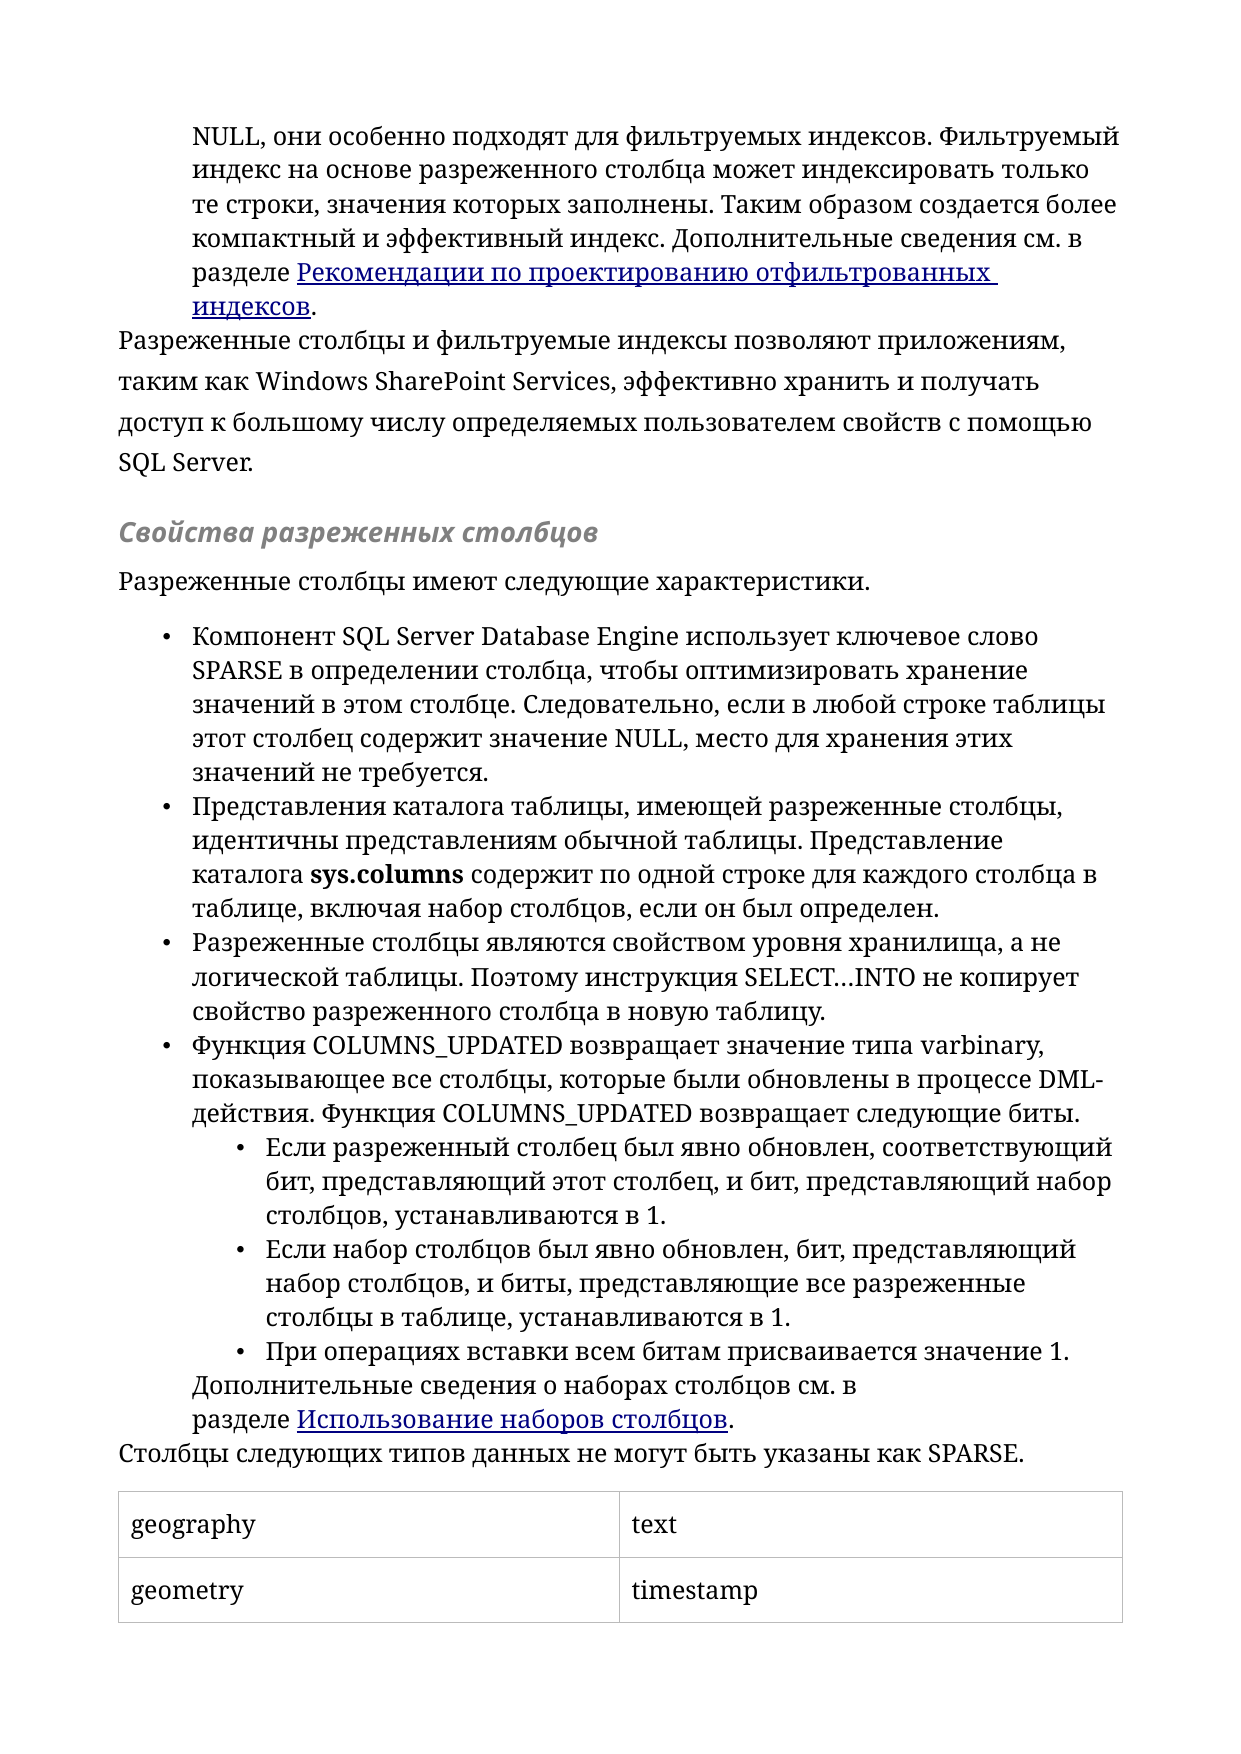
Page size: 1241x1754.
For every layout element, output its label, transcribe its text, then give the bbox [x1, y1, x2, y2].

text Разреженные столбцы имеют следующие характеристики. [118, 563, 1122, 597]
table_cell timestamp [620, 1558, 1122, 1622]
list Если набор столбцов был явно обновлен, бит, представляющий набор столбцов, и биты, представляющие все разреженные столбцы в таблице, устанавливаются в 1. [236, 1232, 1122, 1334]
list Если разреженный столбец был явно обновлен, соответствующий бит, представляющий этот столбец, и бит, представляющий набор столбцов, устанавливаются в 1. [236, 1129, 1122, 1232]
text Разреженные столбцы и фильтруемые индексы позволяют приложениям, таким как Windows SharePoint Services, эффективно хранить и получать доступ к большому числу определяемых пользователем свойств с помощью SQL Server. [118, 322, 1122, 479]
list Разреженные столбцы являются свойством уровня хранилища, а не логической таблицы. Поэтому инструкция SELECT…INTO не копирует свойство разреженного столбца в новую таблицу. [162, 925, 1122, 1027]
list Функция COLUMNS_UPDATED возвращает значение типа varbinary, показывающее все столбцы, которые были обновлены в процессе DML-действия. Функция COLUMNS_UPDATED возвращает следующие биты. [162, 1027, 1122, 1129]
table_cell geometry [119, 1558, 619, 1622]
table_header text [620, 1492, 1122, 1557]
list При операциях вставки всем битам присваивается значение 1. [236, 1334, 1122, 1368]
list Дополнительные сведения о наборах столбцов см. в разделе Использование наборов столбцов. [162, 1368, 1122, 1436]
list Компонент SQL Server Database Engine использует ключевое слово SPARSE в определении столбца, чтобы оптимизировать хранение значений в этом столбце. Следовательно, если в любой строке таблицы этот столбец содержит значение NULL, место для хранения этих значений не требуется. [162, 618, 1122, 789]
subtitle Свойства разреженных столбцов [118, 513, 1122, 551]
text Столбцы следующих типов данных не могут быть указаны как SPARSE. [118, 1436, 1122, 1470]
list Представления каталога таблицы, имеющей разреженные столбцы, идентичны представлениям обычной таблицы. Представление каталога sys.columns содержит по одной строке для каждого столбца в таблице, включая набор столбцов, если он был определен. [162, 789, 1122, 925]
list NULL, они особенно подходят для фильтруемых индексов. Фильтруемый индекс на основе разреженного столбца может индексировать только те строки, значения которых заполнены. Таким образом создается более компактный и эффективный индекс. Дополнительные сведения см. в разделе Рекомендации по проектированию отфильтрованных индексов. [162, 118, 1122, 322]
table_header geography [119, 1492, 619, 1557]
